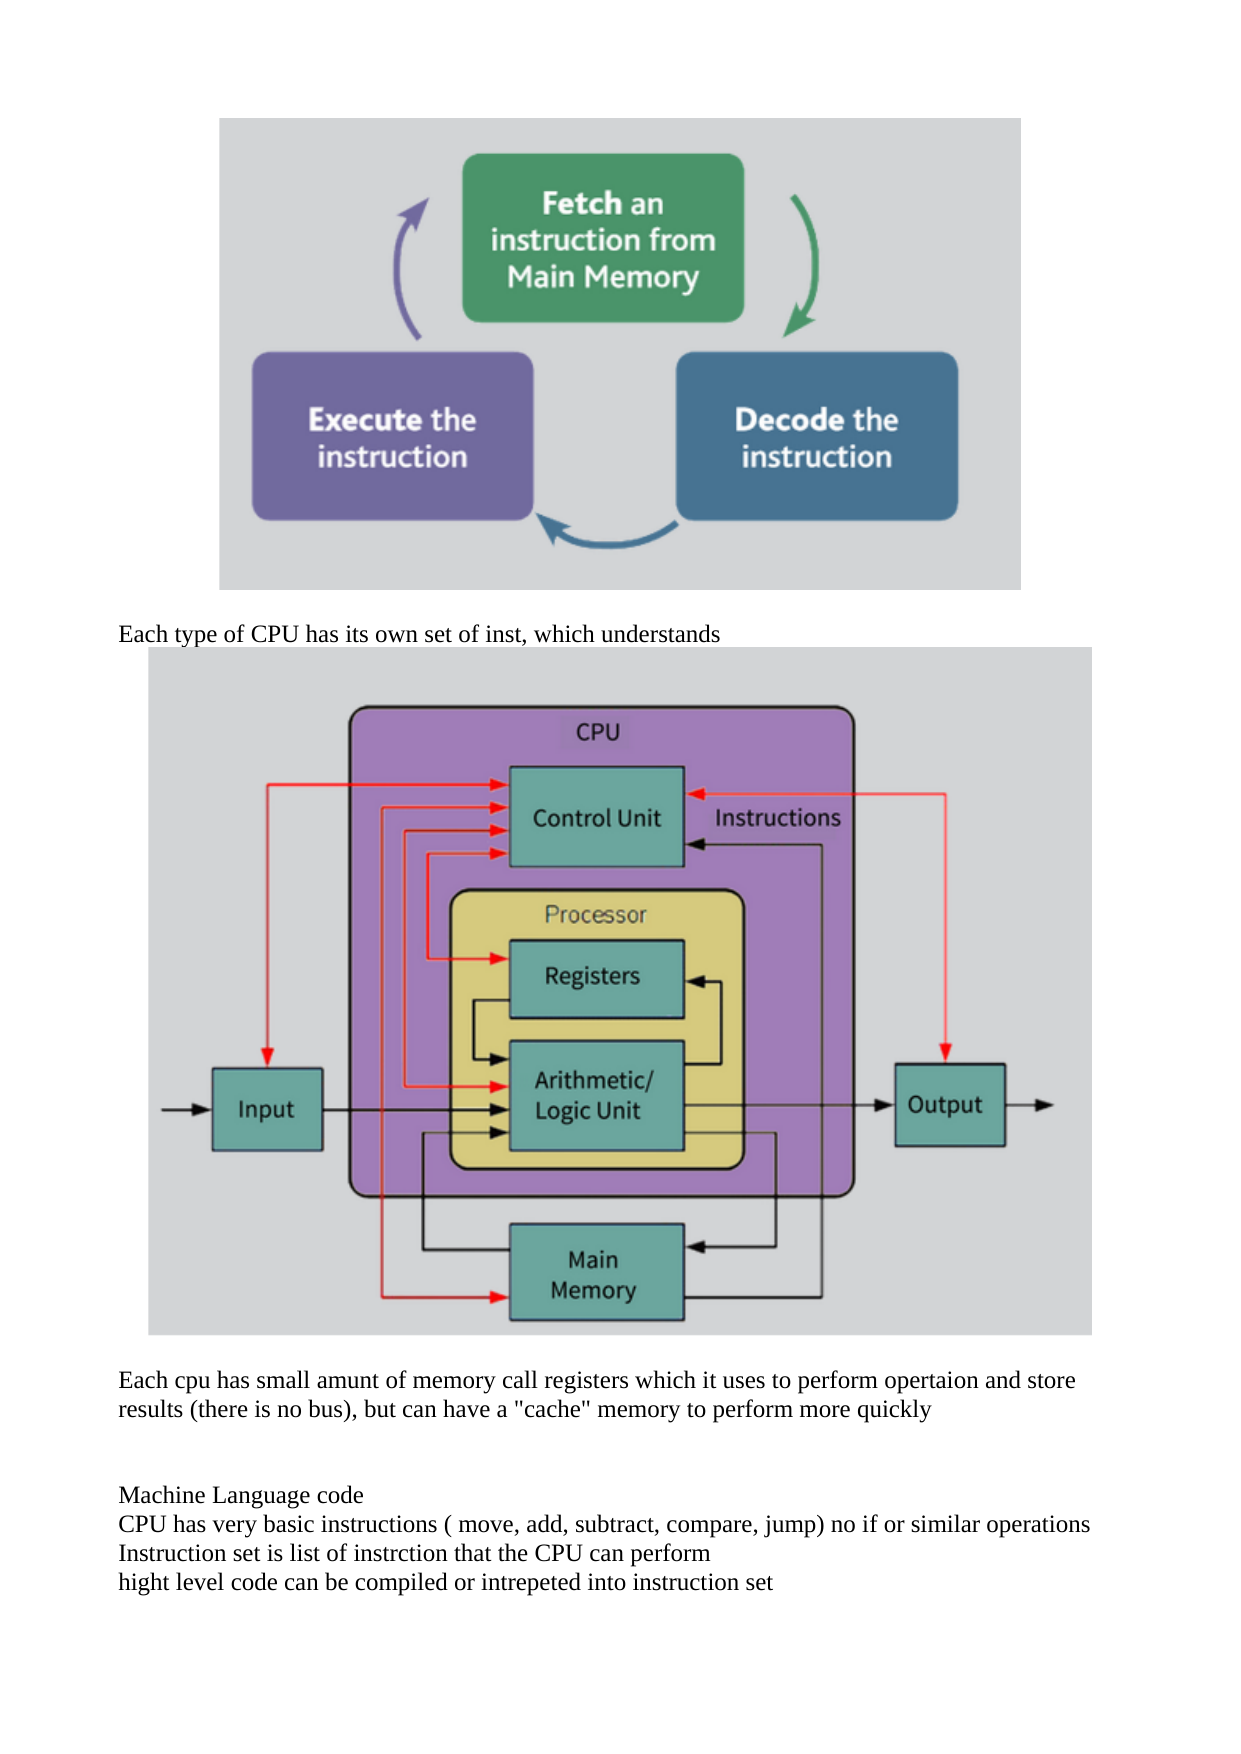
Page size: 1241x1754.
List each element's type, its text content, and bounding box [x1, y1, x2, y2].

text Machine Language code [118, 1480, 1122, 1509]
text Instruction set is list of instrction that the CPU can perform [118, 1538, 1122, 1567]
text Each type of CPU has its own set of inst, which understands [118, 619, 1122, 647]
picture [219, 118, 1021, 590]
text Each cpu has small amunt of memory call registers which it uses to perform opertaion and store results (there is no bus), but can have a "cache" memory to perform more quickly [118, 1365, 1122, 1423]
picture [148, 647, 1092, 1337]
text hight level code can be compiled or intrepeted into instruction set [118, 1567, 1122, 1595]
text CPU has very basic instructions ( move, add, subtract, compare, jump) no if or similar operations [118, 1509, 1122, 1538]
